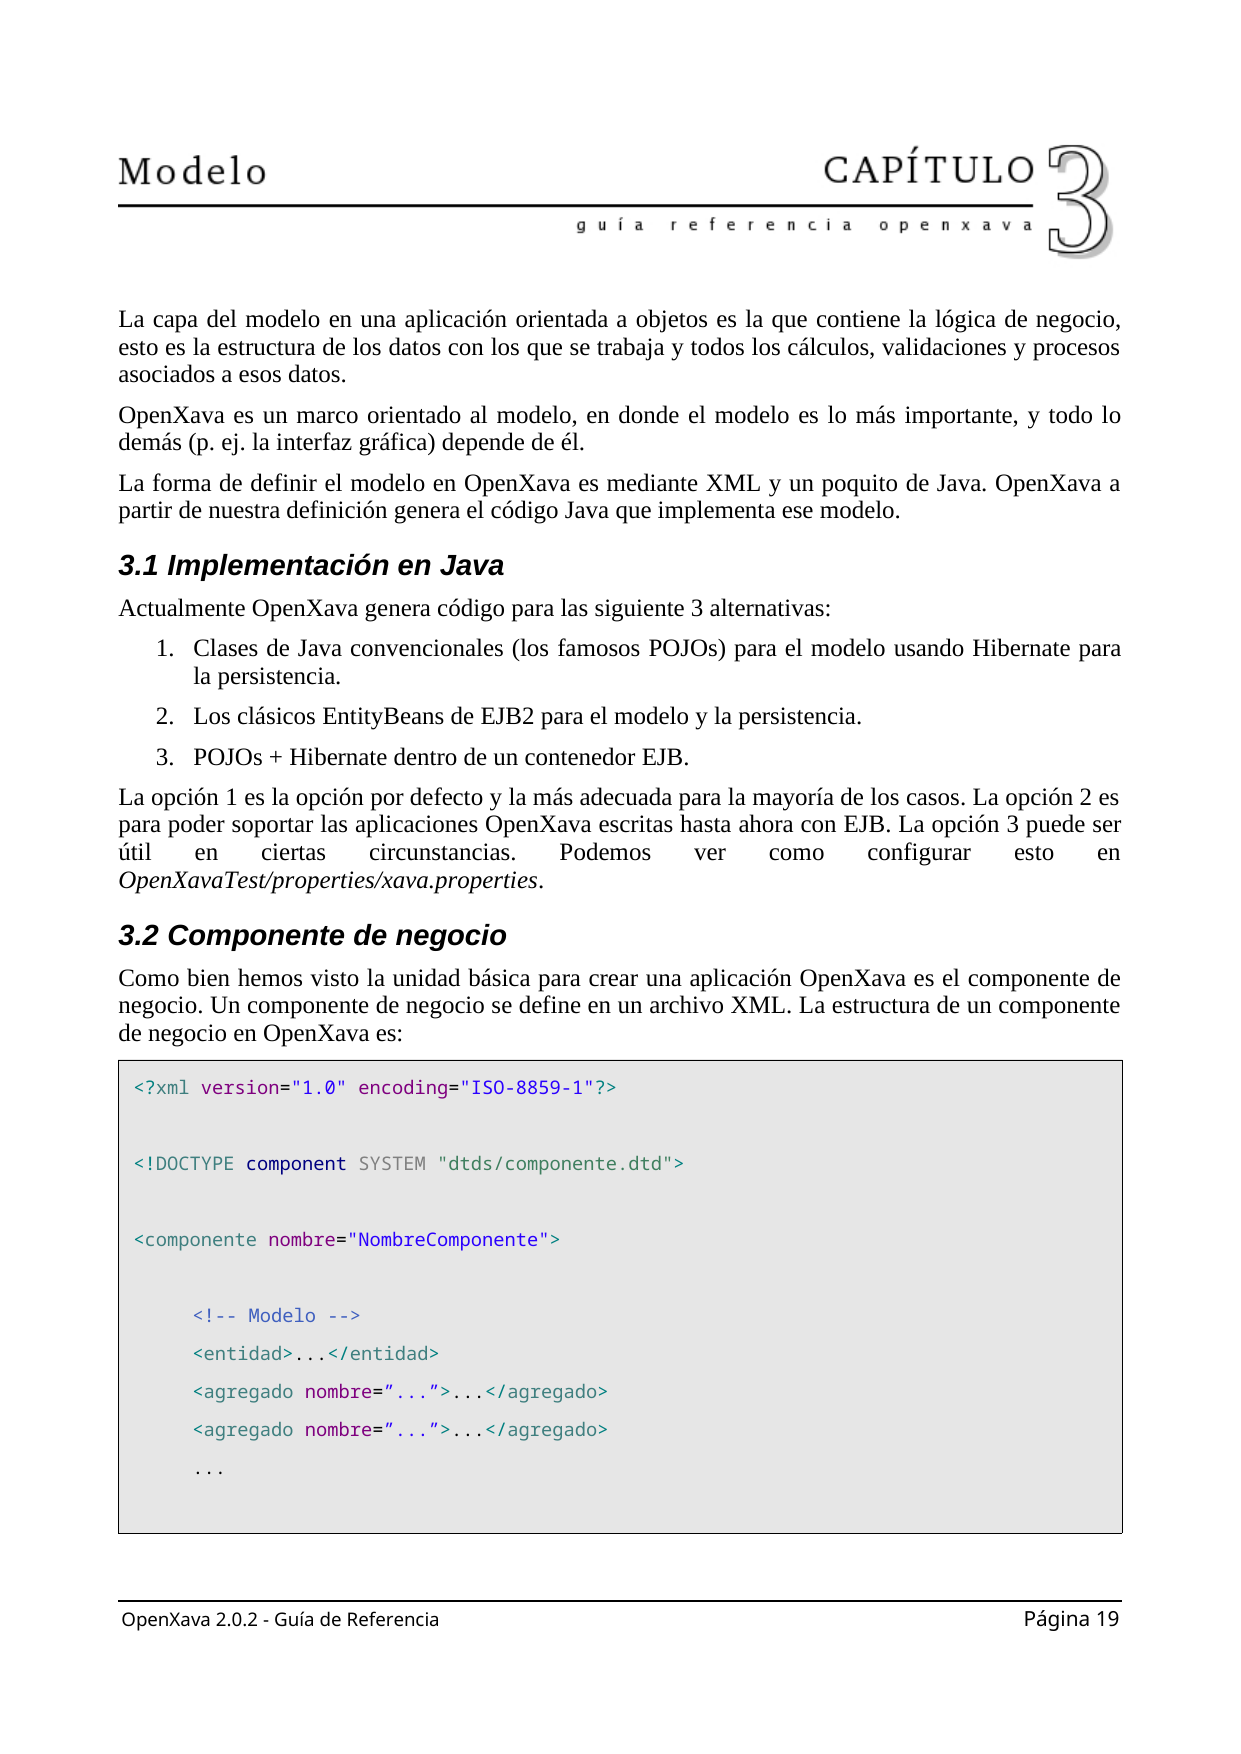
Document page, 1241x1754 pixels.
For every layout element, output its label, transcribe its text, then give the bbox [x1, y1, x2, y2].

text <!DOCTYPE component SYSTEM "dtds/componente.dtd"> [119, 1136, 1122, 1173]
text <agregado nombre=”...”>...</agregado> [119, 1364, 1122, 1402]
text <agregado nombre=”...”>...</agregado> [119, 1402, 1122, 1440]
subtitle Modelo [118, 288, 1122, 293]
picture [118, 118, 1122, 288]
text <?xml version="1.0" encoding="ISO-8859-1"?> [119, 1061, 1122, 1097]
text Actualmente OpenXava genera código para las siguiente 3 alternativas: [118, 594, 1122, 622]
list POJOs + Hibernate dentro de un contenedor EJB. [156, 743, 1122, 770]
list Los clásicos EntityBeans de EJB2 para el modelo y la persistencia. [156, 702, 1122, 730]
text <componente nombre="NombreComponente"> [119, 1212, 1122, 1249]
text La forma de definir el modelo en OpenXava es mediante XML y un poquito de Java. OpenXava a partir de nuestra definición genera el código Java que implementa ese modelo. [118, 469, 1122, 524]
text <entidad>...</entidad> [119, 1326, 1122, 1364]
text OpenXava es un marco orientado al modelo, en donde el modelo es lo más importante, y todo lo demás (p. ej. la interfaz gráfica) depende de él. [118, 401, 1122, 456]
subtitle Componente de negocio [118, 919, 1122, 951]
text <!-- Modelo --> [119, 1288, 1122, 1326]
text ... [119, 1440, 1122, 1478]
subtitle Implementación en Java [118, 549, 1122, 582]
text La opción 1 es la opción por defecto y la más adecuada para la mayoría de los casos. La opción 2 es para poder soportar las aplicaciones OpenXava escritas hasta ahora con EJB. La opción 3 puede ser útil en ciertas circunstancias. Podemos ver como configurar esto en OpenXavaTest/properties/xava.properties. [118, 783, 1122, 894]
list Clases de Java convencionales (los famosos POJOs) para el modelo usando Hibernate para la persistencia. [156, 634, 1122, 690]
text La capa del modelo en una aplicación orientada a objetos es la que contiene la lógica de negocio, esto es la estructura de los datos con los que se trabaja y todos los cálculos, validaciones y procesos asociados a esos datos. [118, 305, 1122, 388]
text Como bien hemos visto la unidad básica para crear una aplicación OpenXava es el componente de negocio. Un componente de negocio se define en un archivo XML. La estructura de un componente de negocio en OpenXava es: [118, 964, 1122, 1047]
